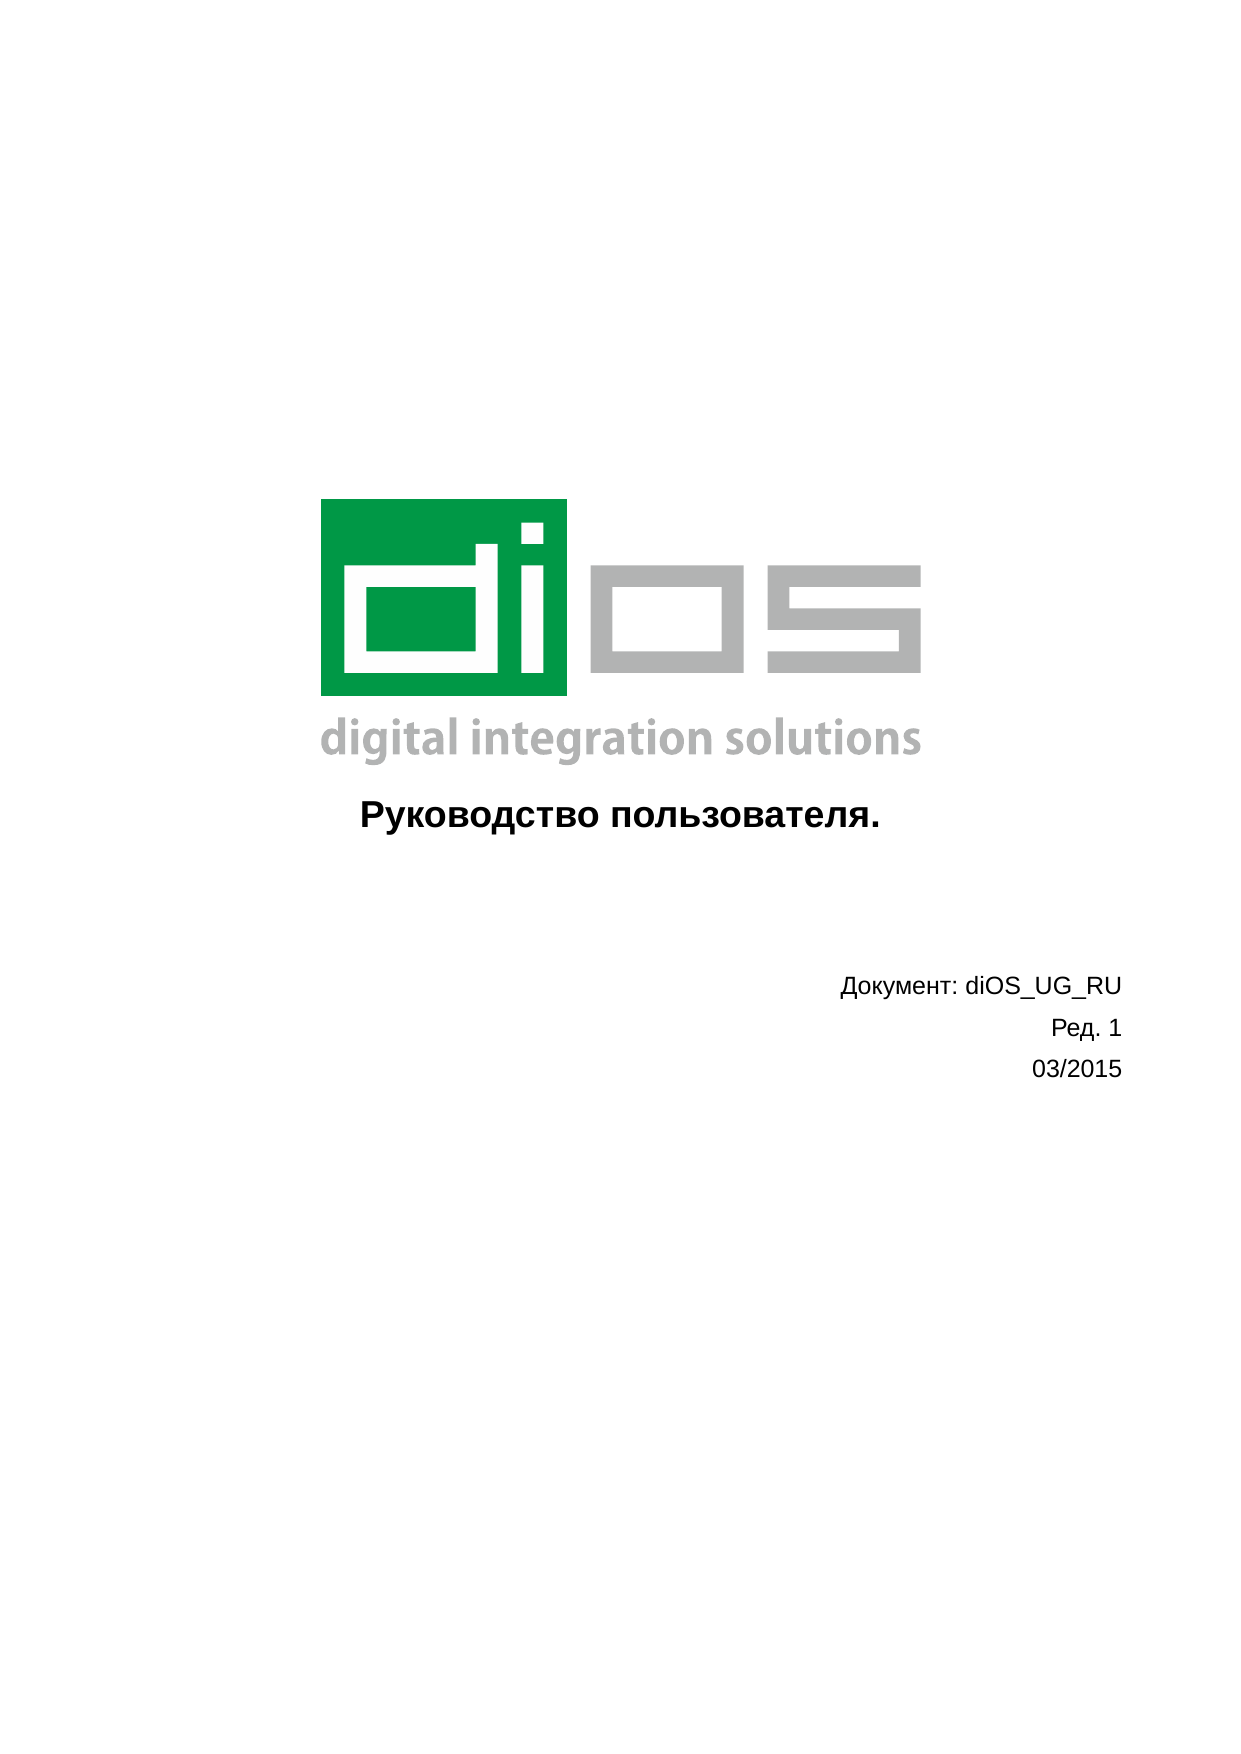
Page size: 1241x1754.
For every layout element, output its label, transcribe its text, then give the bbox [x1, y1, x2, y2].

text 03/2015 [118, 1054, 1122, 1082]
text Документ: diOS_UG_RU [118, 971, 1122, 1000]
text Ред. 1 [118, 1012, 1122, 1041]
subtitle Руководство пользователя. [118, 792, 1122, 835]
